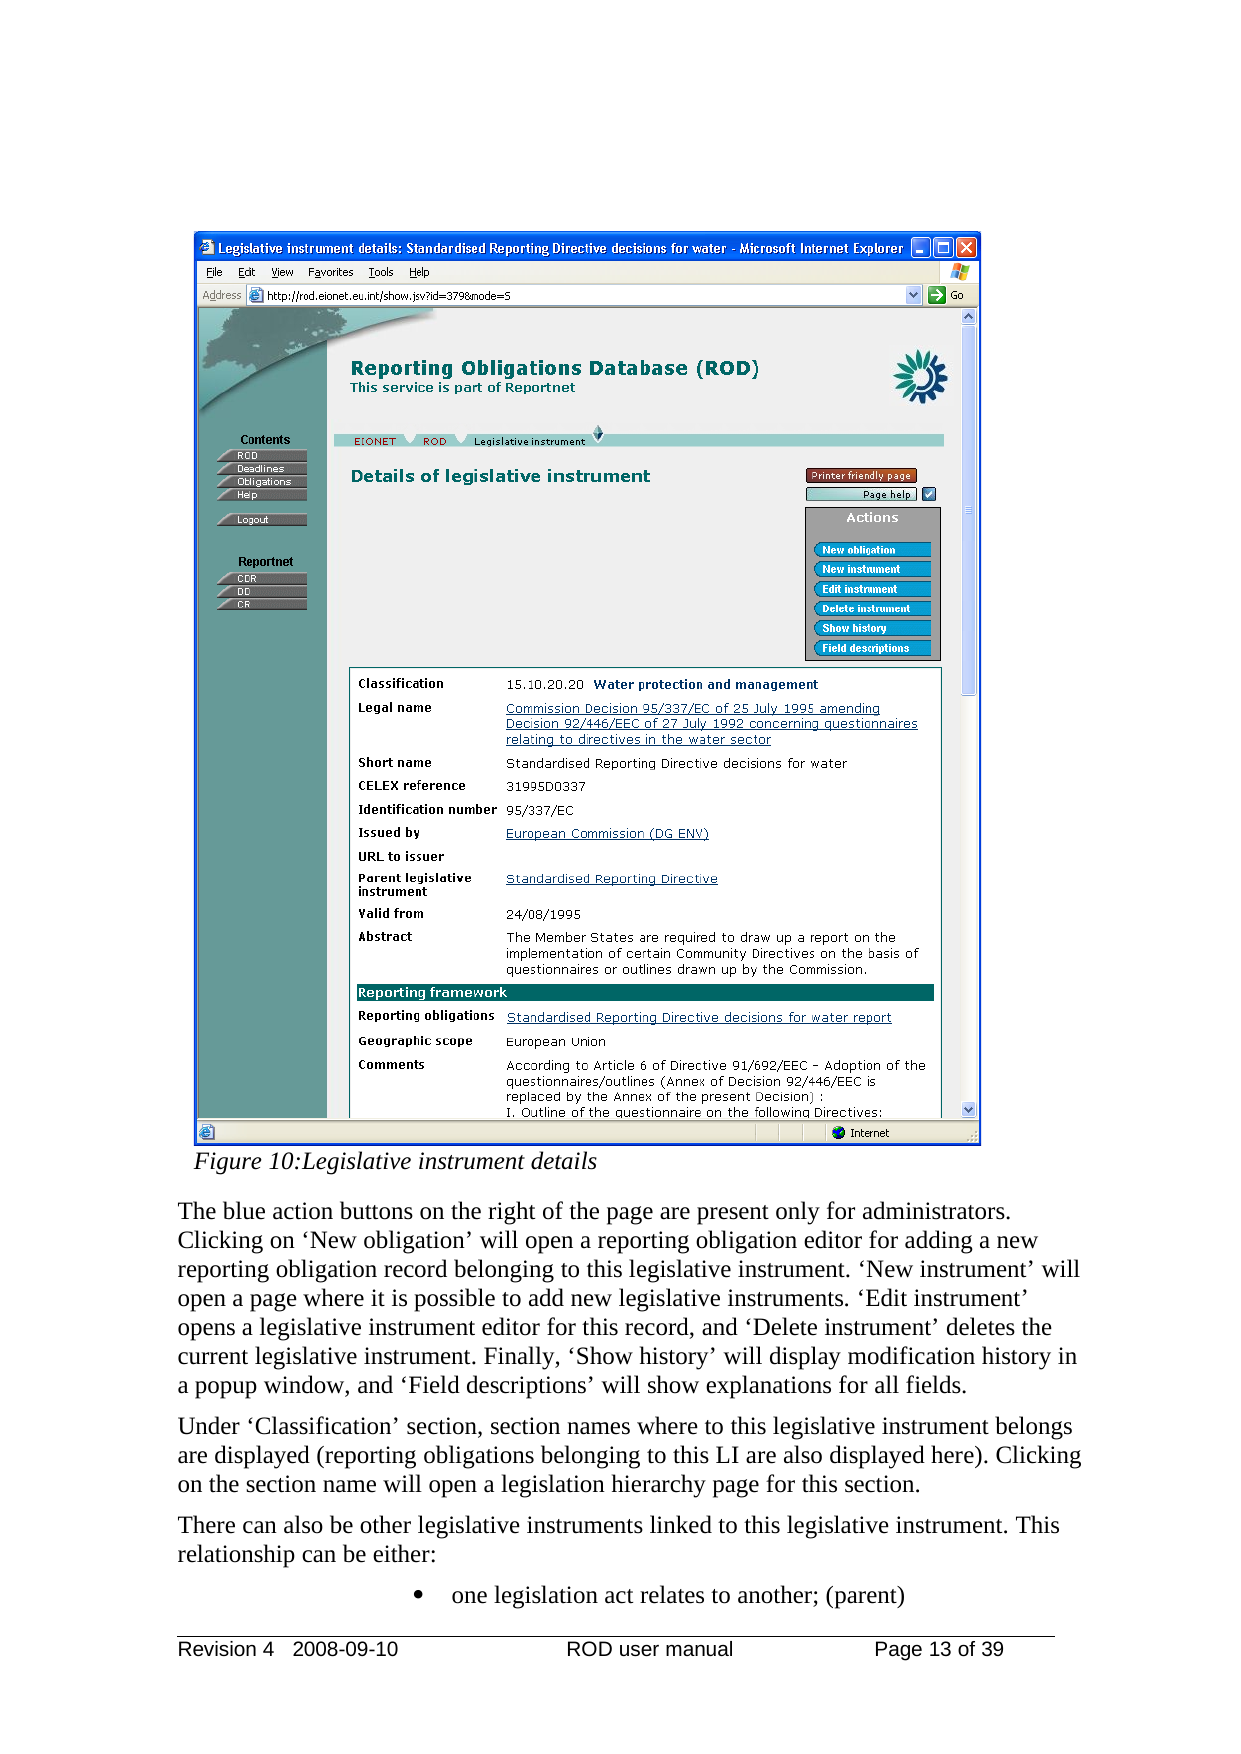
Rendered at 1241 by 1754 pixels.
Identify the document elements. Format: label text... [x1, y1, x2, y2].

list one legislation act relates to another; (parent) [414, 1579, 1092, 1609]
text There can also be other legislative instruments linked to this legislative instrument. This relationship can be either: [177, 1510, 1092, 1568]
text Under ‘Classification’ section, section names where to this legislative instrument belongs are displayed (reporting obligations belonging to this LI are also displayed here). Clicking on the section name will open a legislation hierarchy page for this section. [177, 1411, 1092, 1498]
text The blue action buttons on the right of the page are present only for administrators. Clicking on ‘New obligation’ will open a reporting obligation editor for adding a new reporting obligation record belonging to this legislative instrument. ‘New instrument’ will open a page where it is possible to add new legislative instruments. ‘Edit instrument’ opens a legislative instrument editor for this record, and ‘Delete instrument’ deletes the current legislative instrument. Finally, ‘Show history’ will display modification history in a popup window, and ‘Field descriptions’ will show explanations for all fields. [177, 1196, 1092, 1399]
text Figure 10:Legislative instrument details [194, 1146, 981, 1175]
picture [193, 231, 982, 1146]
